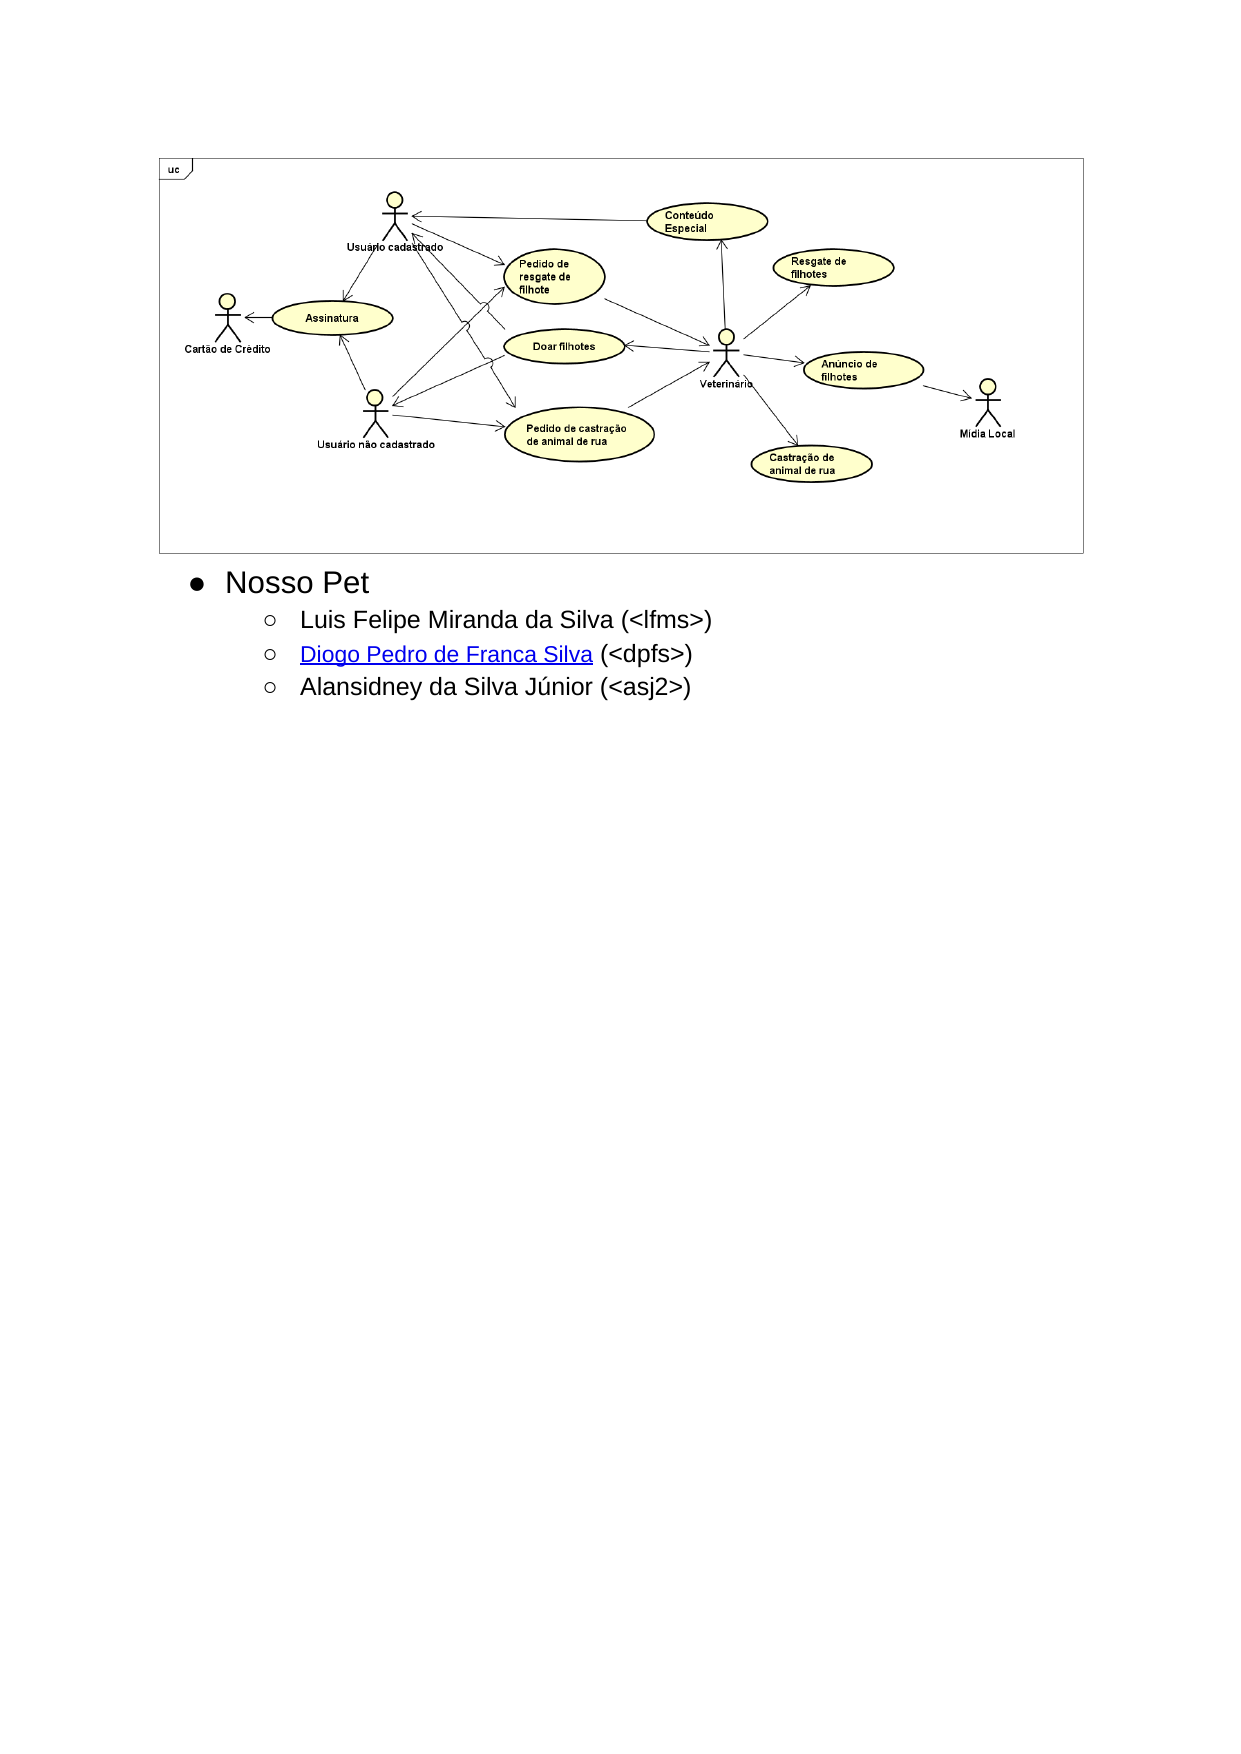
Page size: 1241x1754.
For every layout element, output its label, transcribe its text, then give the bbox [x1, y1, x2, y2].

list Diogo Pedro de Franca Silva (<dpfs>) [262, 638, 1090, 667]
list Luis Felipe Miranda da Silva (<lfms>) [262, 606, 1090, 634]
picture [150, 150, 1091, 561]
list Alansidney da Silva Júnior (<asj2>) [262, 672, 1090, 700]
list Nosso Pet [187, 564, 1090, 600]
